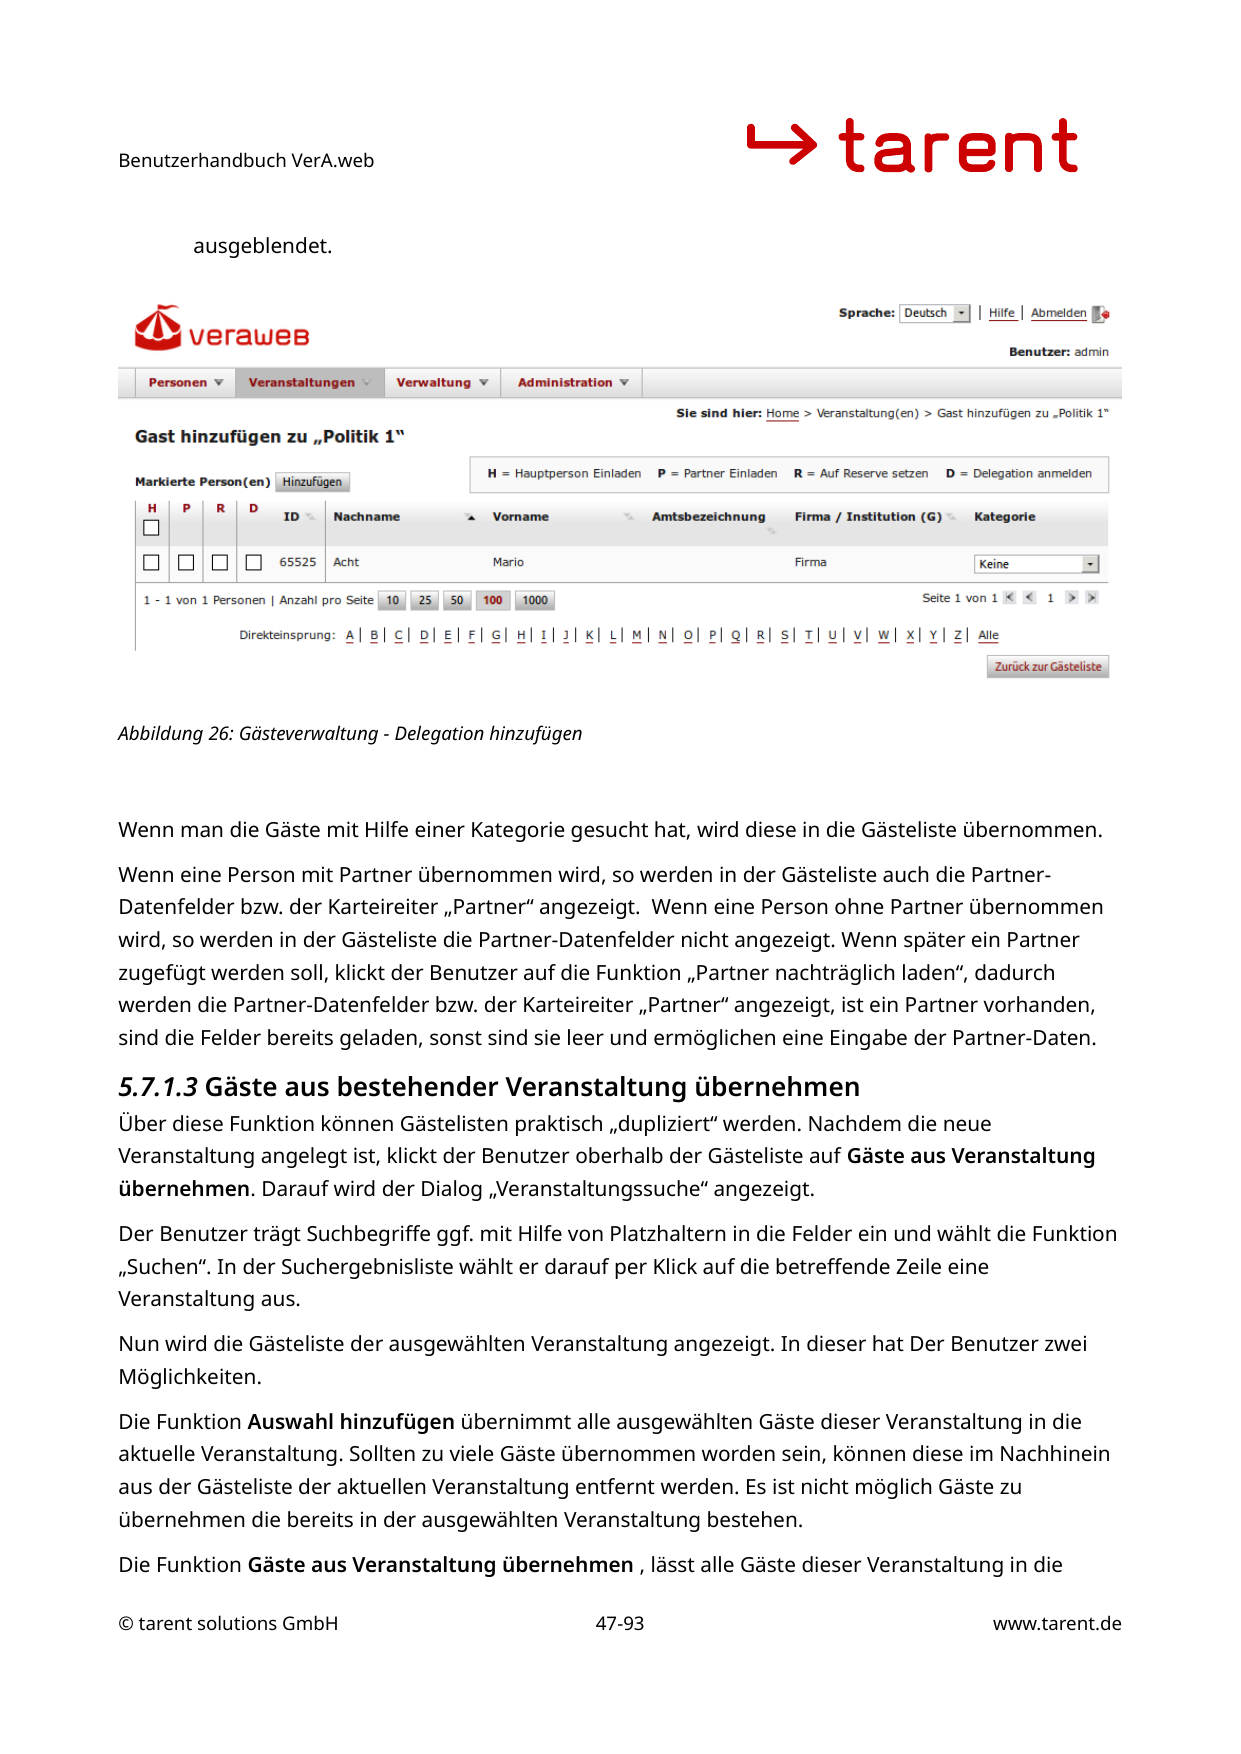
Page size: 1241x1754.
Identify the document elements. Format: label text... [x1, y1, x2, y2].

text Wenn man die Gäste mit Hilfe einer Kategorie gesucht hat, wird diese in die Gästeliste übernommen. [118, 815, 1122, 843]
subtitle Gäste aus bestehender Veranstaltung übernehmen [118, 1068, 1122, 1104]
text Über diese Funktion können Gästelisten praktisch „dupliziert“ werden. Nachdem die neue Veranstaltung angelegt ist, klickt der Benutzer oberhalb der Gästeliste auf Gäste aus Veranstaltung übernehmen. Darauf wird der Dialog „Veranstaltungssuche“ angezeigt. [118, 1109, 1122, 1203]
list ausgeblendet. [156, 232, 1122, 260]
text Der Benutzer trägt Suchbegriffe ggf. mit Hilfe von Platzhaltern in die Felder ein und wählt die Funktion „Suchen“. In der Suchergebnisliste wählt er darauf per Klick auf die betreffende Zeile eine Veranstaltung aus. [118, 1219, 1122, 1313]
text Die Funktion Auswahl hinzufügen übernimmt alle ausgewählten Gäste dieser Veranstaltung in die aktuelle Veranstaltung. Sollten zu viele Gäste übernommen worden sein, können diese im Nachhinein aus der Gästeliste der aktuellen Veranstaltung entfernt werden. Es ist nicht möglich Gäste zu übernehmen die bereits in der ausgewählten Veranstaltung bestehen. [118, 1407, 1122, 1533]
text Die Funktion Gäste aus Veranstaltung übernehmen , lässt alle Gäste dieser Veranstaltung in die [118, 1550, 1122, 1578]
picture [118, 300, 1122, 693]
text Abbildung 26: Gästeverwaltung - Delegation hinzufügen [118, 693, 1122, 746]
text Nun wird die Gästeliste der ausgewählten Veranstaltung angezeigt. In dieser hat Der Benutzer zwei Möglichkeiten. [118, 1329, 1122, 1390]
text Wenn eine Person mit Partner übernommen wird, so werden in der Gästeliste auch die Partner-Datenfelder bzw. der Karteireiter „Partner“ angezeigt. Wenn eine Person ohne Partner übernommen wird, so werden in der Gästeliste die Partner-Datenfelder nicht angezeigt. Wenn später ein Partner zugefügt werden soll, klickt der Benutzer auf die Funktion „Partner nachträglich laden“, dadurch werden die Partner-Datenfelder bzw. der Karteireiter „Partner“ angezeigt, ist ein Partner vorhanden, sind die Felder bereits geladen, sonst sind sie leer und ermöglichen eine Eingabe der Partner-Daten. [118, 860, 1122, 1051]
